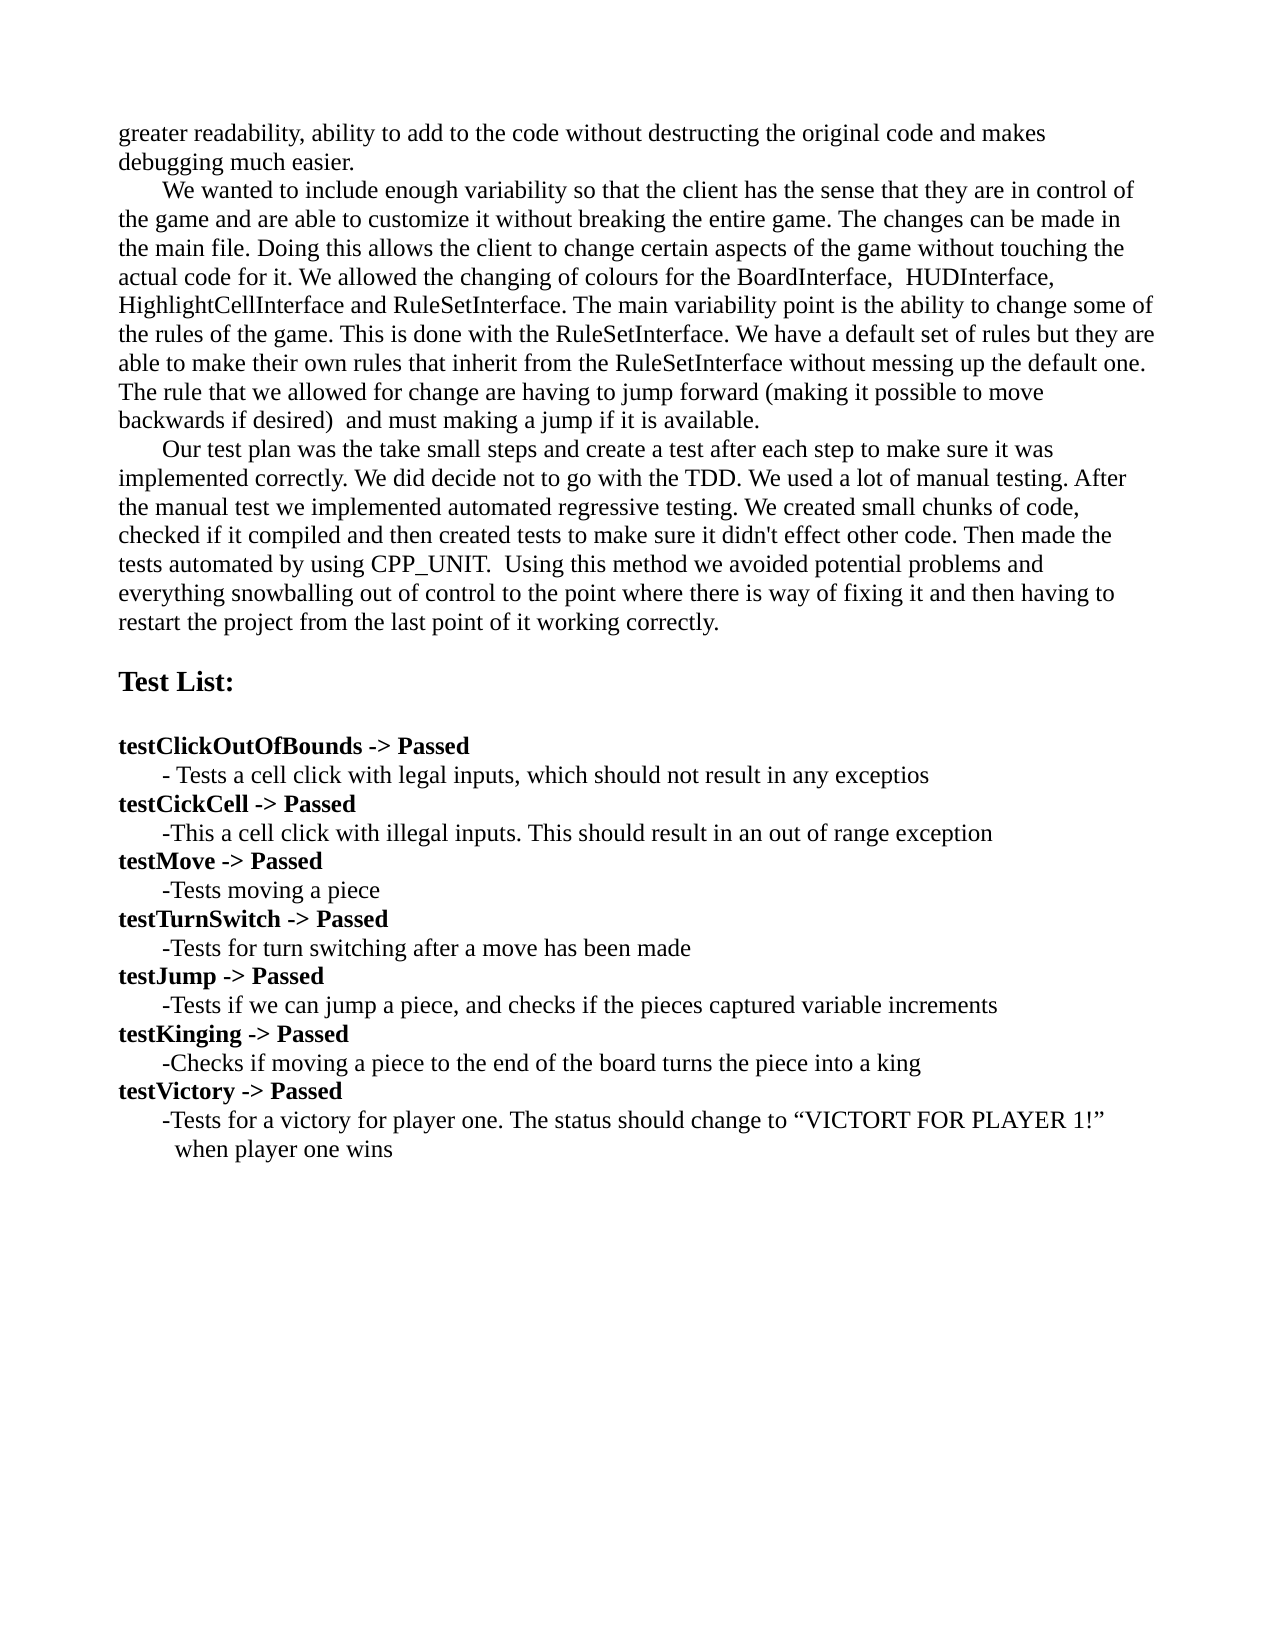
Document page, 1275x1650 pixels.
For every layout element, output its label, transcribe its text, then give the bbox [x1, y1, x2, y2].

text - Tests a cell click with legal inputs, which should not result in any exceptios [118, 760, 1157, 789]
text -Tests for a victory for player one. The status should change to “VICTORT FOR PLAYER 1!” when player one wins [118, 1105, 1157, 1163]
text -Tests moving a piece [118, 875, 1157, 904]
text -Tests for turn switching after a move has been made [118, 933, 1157, 961]
text testMove -> Passed [118, 846, 1157, 875]
text testTurnSwitch -> Passed [118, 904, 1157, 933]
text We wanted to include enough variability so that the client has the sense that they are in control of the game and are able to customize it without breaking the entire game. The changes can be made in the main file. Doing this allows the client to change certain aspects of the game without touching the actual code for it. We allowed the changing of colours for the BoardInterface, HUDInterface, HighlightCellInterface and RuleSetInterface. The main variability point is the ability to change some of the rules of the game. This is done with the RuleSetInterface. We have a default set of rules but they are able to make their own rules that inherit from the RuleSetInterface without messing up the default one. The rule that we allowed for change are having to jump forward (making it possible to move backwards if desired) and must making a jump if it is available. [118, 176, 1157, 434]
text Test List: [118, 664, 1157, 698]
text testClickOutOfBounds -> Passed [118, 731, 1157, 760]
text Our test plan was the take small steps and create a test after each step to make sure it was implemented correctly. We did decide not to go with the TDD. We used a lot of manual testing. After the manual test we implemented automated regressive testing. We created small chunks of code, checked if it compiled and then created tests to make sure it didn't effect other code. Then made the tests automated by using CPP_UNIT. Using this method we avoided potential problems and everything snowballing out of control to the point where there is way of fixing it and then having to restart the project from the last point of it working correctly. [118, 434, 1157, 636]
text testCickCell -> Passed [118, 789, 1157, 818]
text testJump -> Passed [118, 961, 1157, 990]
text -This a cell click with illegal inputs. This should result in an out of range exception [118, 818, 1157, 846]
text greater readability, ability to add to the code without destructing the original code and makes debugging much easier. [118, 118, 1157, 176]
text -Checks if moving a piece to the end of the board turns the piece into a king [118, 1048, 1157, 1076]
text testKinging -> Passed [118, 1019, 1157, 1048]
text -Tests if we can jump a piece, and checks if the pieces captured variable increments [118, 990, 1157, 1019]
text testVictory -> Passed [118, 1076, 1157, 1105]
